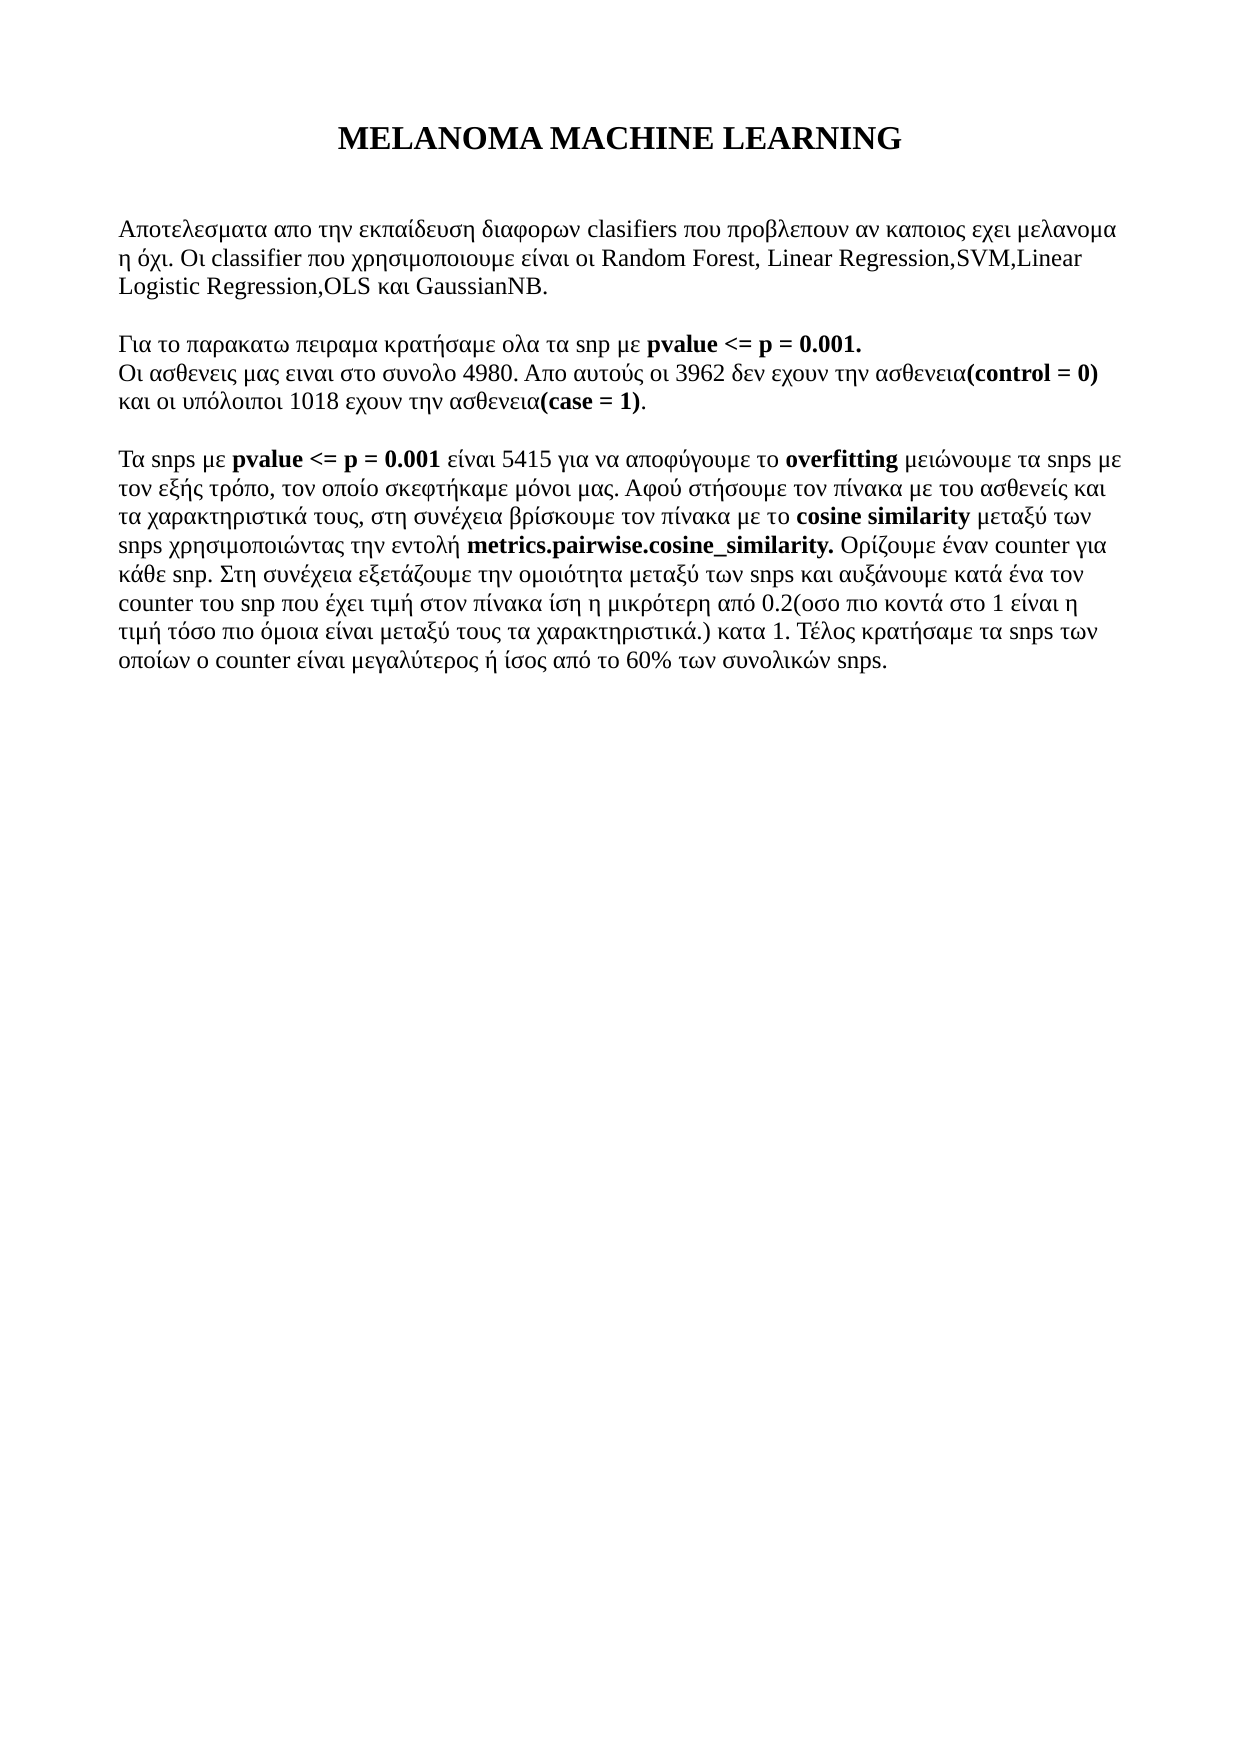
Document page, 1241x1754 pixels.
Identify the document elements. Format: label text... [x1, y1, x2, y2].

text Τα snps με pvalue <= p = 0.001 είναι 5415 για να αποφύγουμε το overfitting μειώνουμε τα snps με τον εξής τρόπο, τον οποίο σκεφτήκαμε μόνοι μας. Αφού στήσουμε τον πίνακα με του ασθενείς και τα χαρακτηριστικά τους, στη συνέχεια βρίσκουμε τον πίνακα με τo cosine similarity μεταξύ των snps χρησιμοποιώντας την εντολή metrics.pairwise.cosine_similarity. Ορίζουμε έναν counter για κάθε snp. Στη συνέχεια εξετάζουμε την ομοιότητα μεταξύ των snps και αυξάνουμε κατά ένα τον counter του snp που έχει τιμή στον πίνακα ίση η μικρότερη από 0.2(οσο πιο κοντά στο 1 είναι η τιμή τόσο πιο όμοια είναι μεταξύ τους τα χαρακτηριστικά.) κατα 1. Τέλος κρατήσαμε τα snps των οποίων ο counter είναι μεγαλύτερος ή ίσος από το 60% των συνολικών snps. [118, 444, 1122, 674]
text Οι ασθενεις μας ειναι στο συνολο 4980. Απο αυτούς οι 3962 δεν εχουν την ασθενεια(control = 0) και οι υπόλοιποι 1018 εχουν την ασθενεια(case = 1). [118, 358, 1122, 415]
text MELANOMA MACHINE LEARNING [118, 118, 1122, 156]
text Αποτελεσματα απο την εκπαίδευση διαφορων clasifiers που προβλεπουν αν καποιος εχει μελανομα η όχι. Οι classifier που χρησιμοποιουμε είναι οι Random Forest, Linear Regression,SVM,Linear Logistic Regression,OLS και GaussianNB. [118, 214, 1122, 300]
text Για το παρακατω πειραμα κρατήσαμε ολα τα snp με pvalue <= p = 0.001. [118, 329, 1122, 358]
